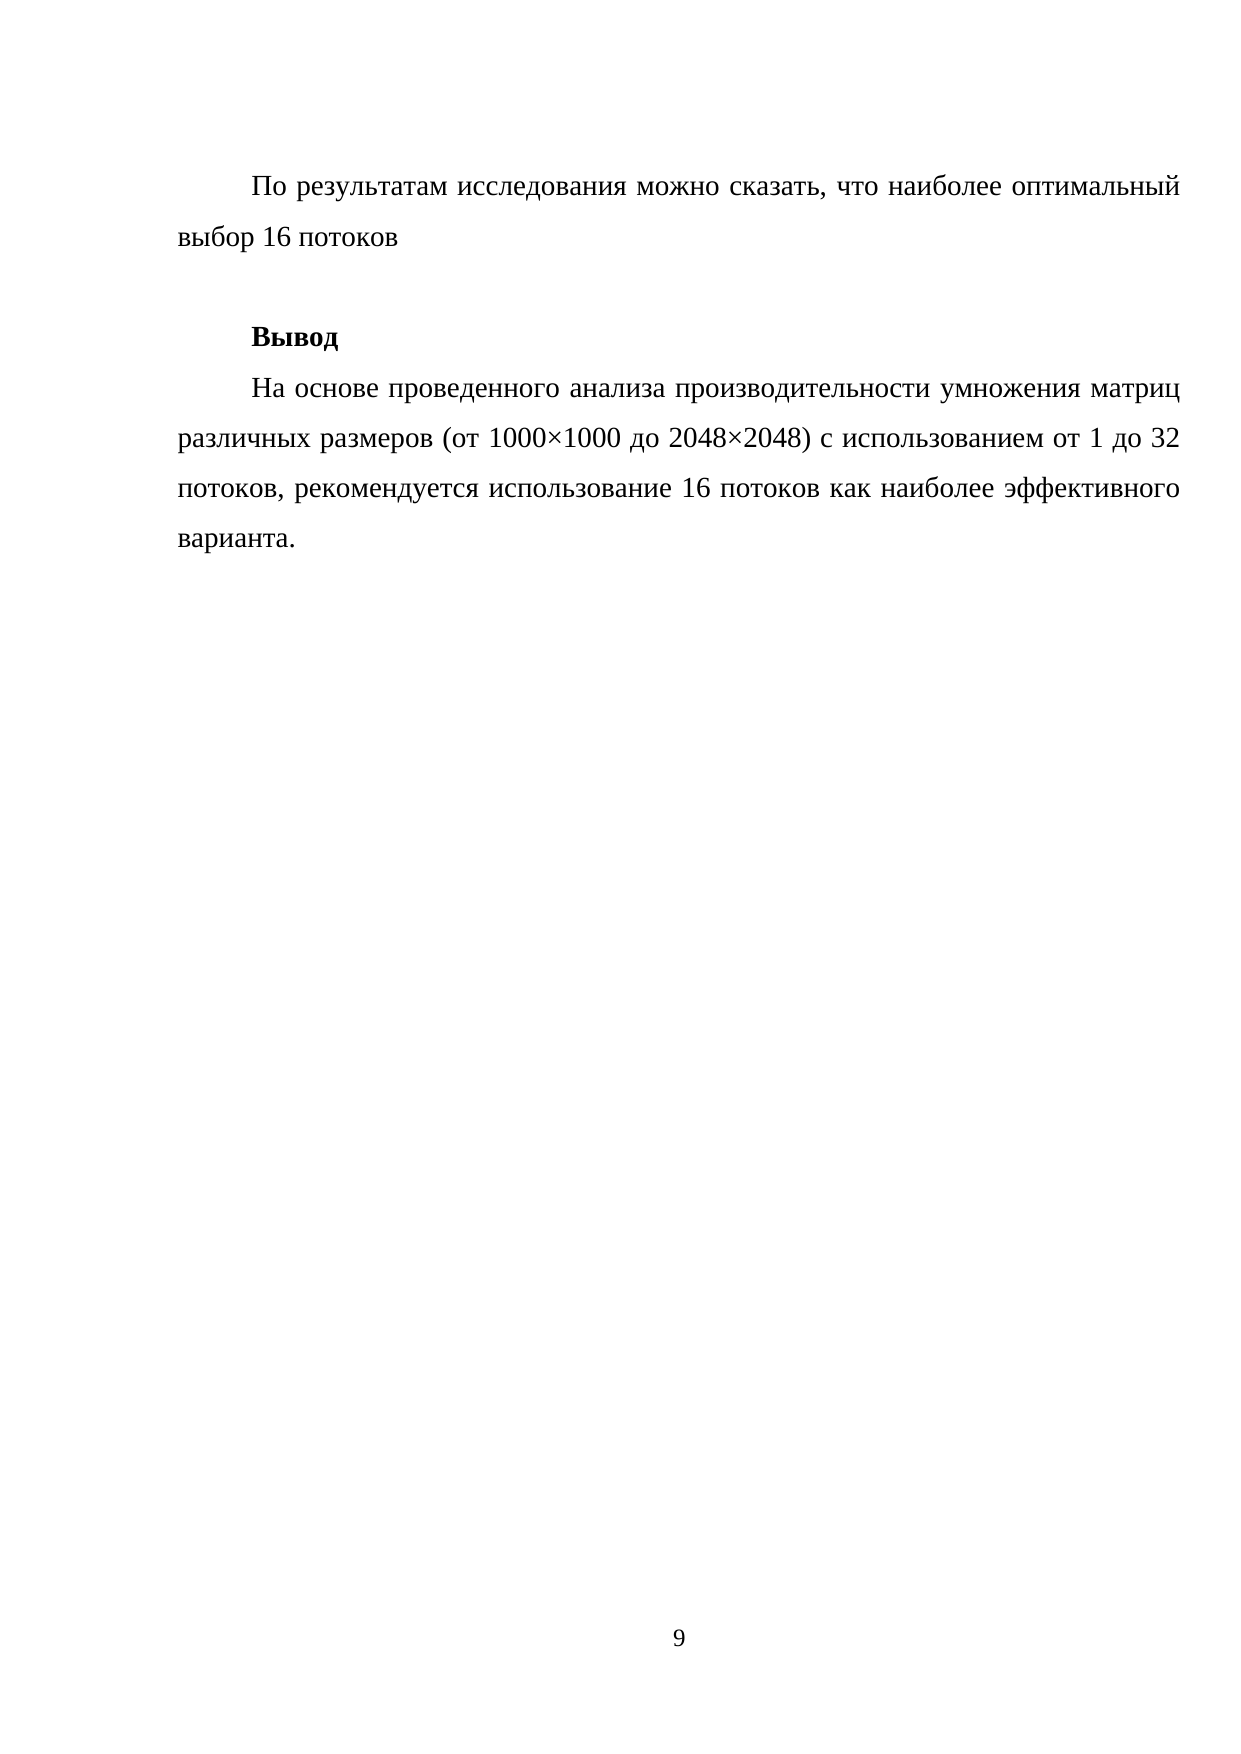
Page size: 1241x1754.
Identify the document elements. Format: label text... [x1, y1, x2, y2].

text На основе проведенного анализа производительности умножения матриц различных размеров (от 1000×1000 до 2048×2048) с использованием от 1 до 32 потоков, рекомендуется использование 16 потоков как наиболее эффективного варианта. [177, 370, 1181, 554]
text Вывод [177, 319, 1181, 353]
text По результатам исследования можно сказать, что наиболее оптимальный выбор 16 потоков [177, 168, 1181, 252]
